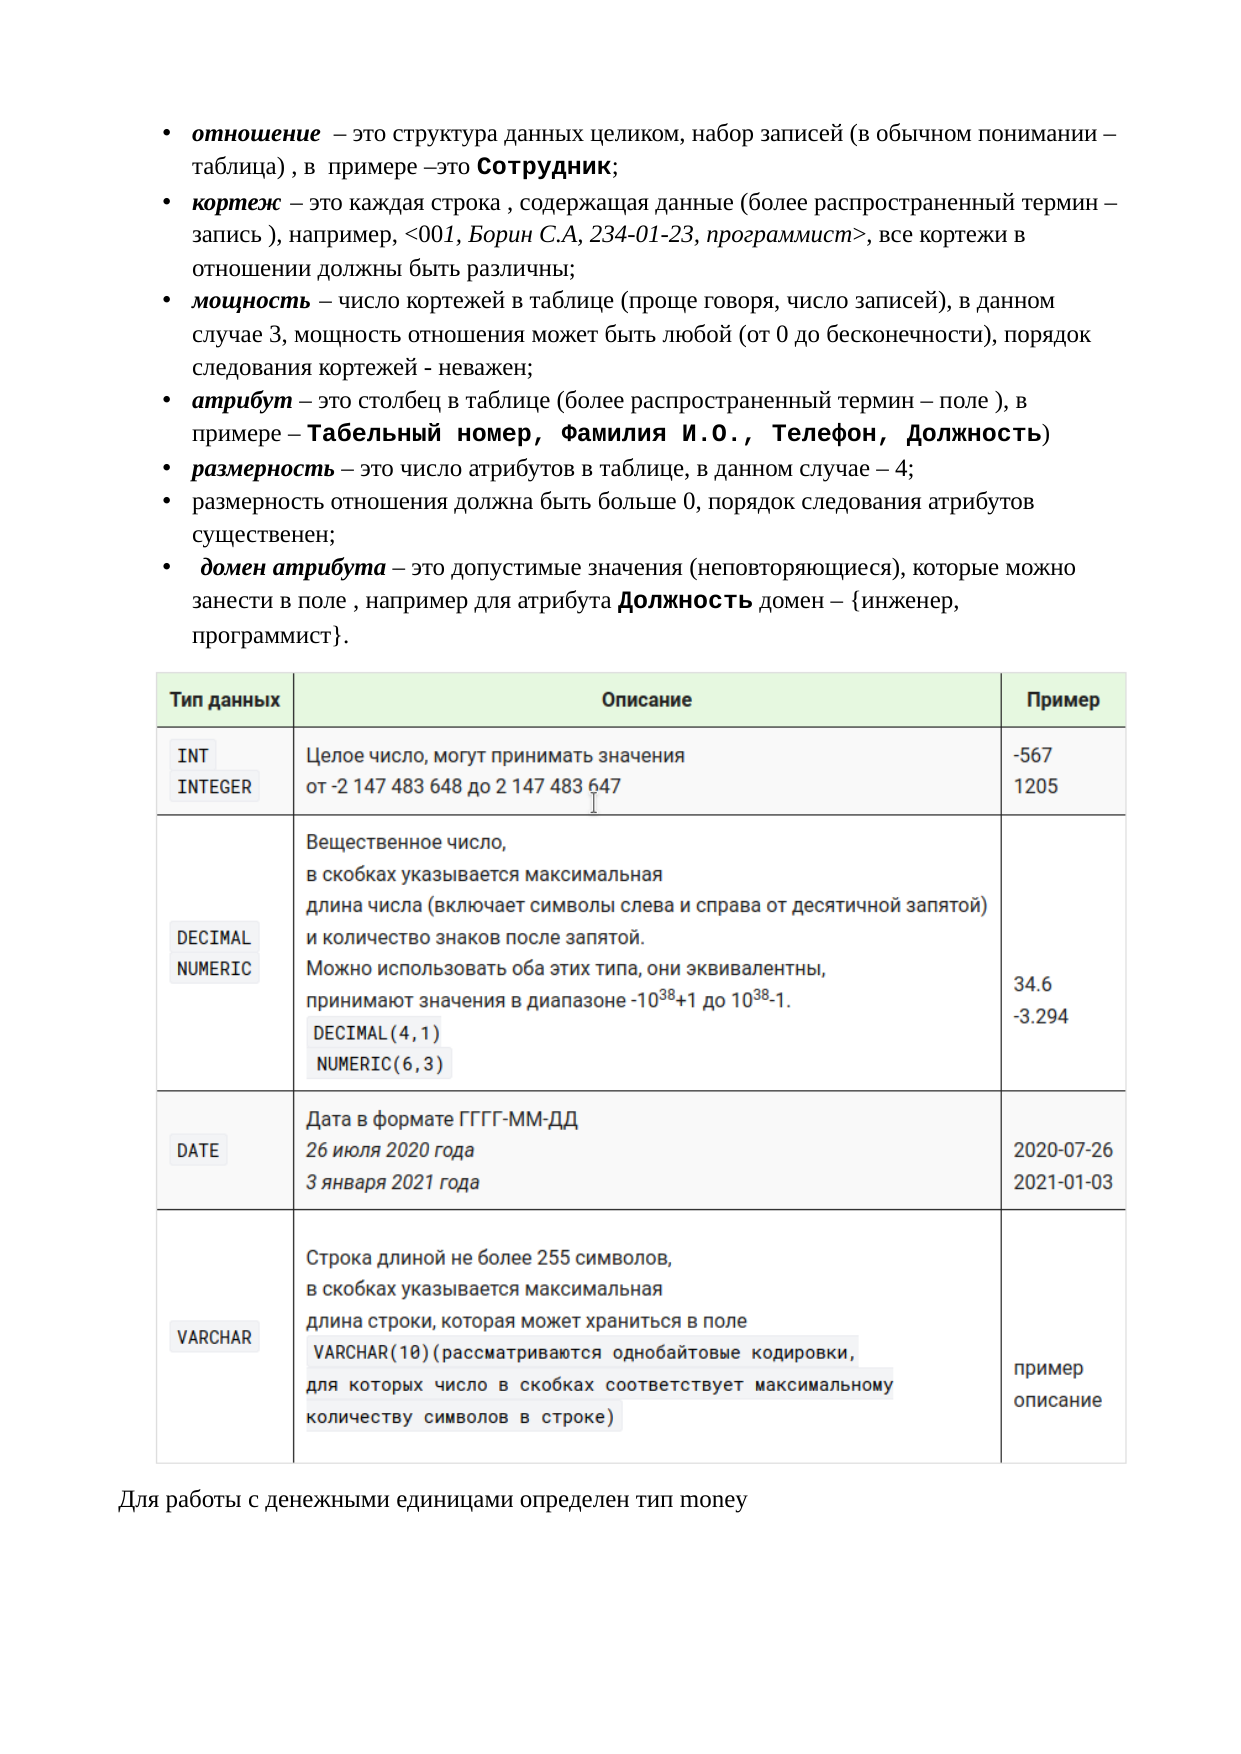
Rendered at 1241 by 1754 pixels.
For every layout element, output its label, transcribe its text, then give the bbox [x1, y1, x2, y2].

text Для работы с денежными единицами определен тип money [118, 668, 1122, 1513]
list мощность – число кортежей в таблице (проще говоря, число записей), в данном случае 3, мощность отношения может быть любой (от 0 до бесконечности), порядок следования кортежей - неважен; [162, 286, 1122, 380]
list атрибут – это столбец в таблице (более распространенный термин – поле ), в примере – Табельный номер, Фамилия И.О., Телефон, Должность) [162, 385, 1122, 448]
list отношение – это структура данных целиком, набор записей (в обычном понимании – таблица) , в примере –это Сотрудник; [162, 118, 1122, 182]
list размерность – это число атрибутов в таблице, в данном случае – 4; [162, 453, 1122, 482]
list домен атрибута – это допустимые значения (неповторяющиеся), которые можно занести в поле , например для атрибута Должность домен – {инженер, программист}. [162, 552, 1122, 649]
picture [140, 662, 1144, 1485]
list размерность отношения должна быть больше 0, порядок следования атрибутов существенен; [162, 486, 1122, 548]
list кортеж – это каждая строка , содержащая данные (более распространенный термин – запись ), например, <001, Борин С.А, 234-01-23, программист>, все кортежи в отношении должны быть различны; [162, 187, 1122, 281]
